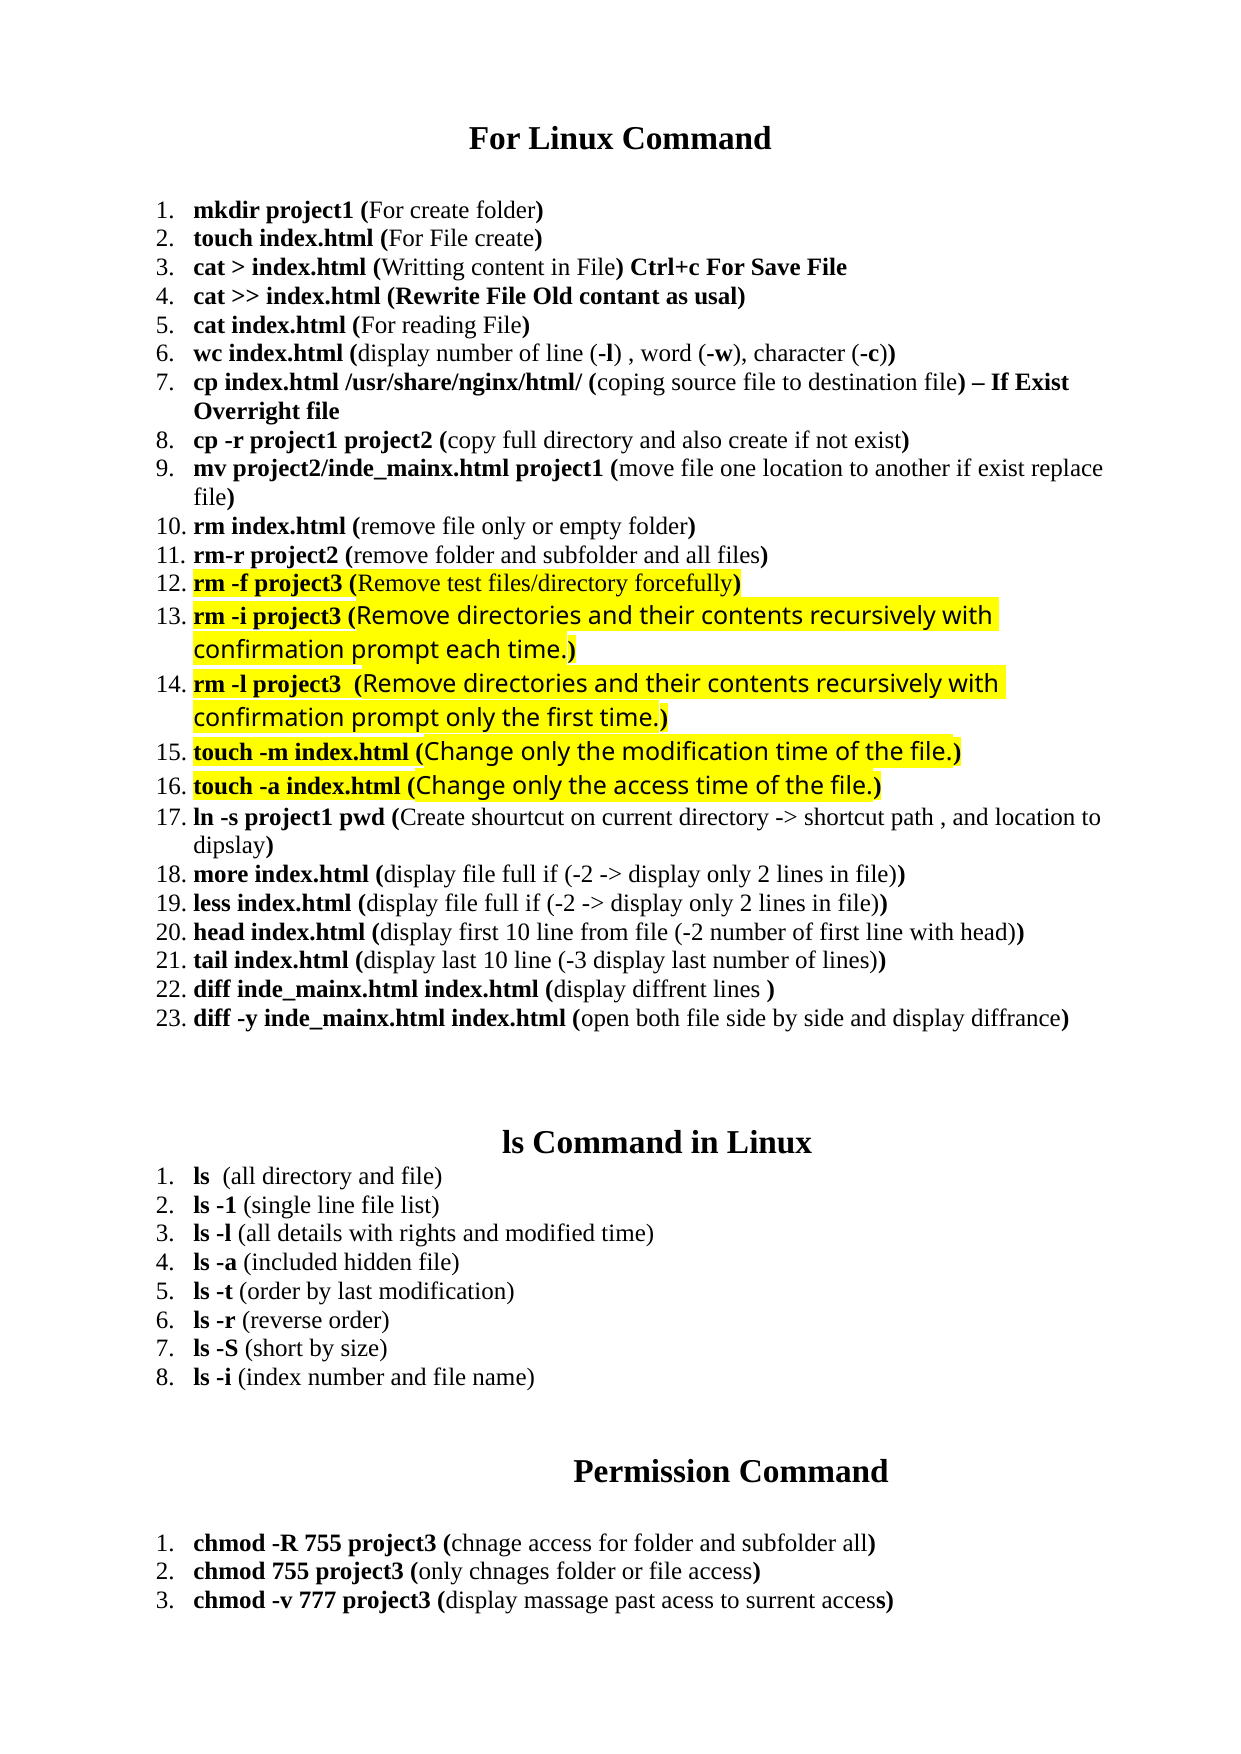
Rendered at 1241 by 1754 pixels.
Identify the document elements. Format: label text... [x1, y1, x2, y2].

list cat > index.html (Writting content in File) Ctrl+c For Save File [156, 252, 1122, 281]
list diff inde_mainx.html index.html (display diffrent lines ) [156, 974, 1122, 1003]
list cat index.html (For reading File) [156, 310, 1122, 338]
list touch -m index.html (Change only the modification time of the file.) [156, 733, 1122, 768]
list chmod -v 777 project3 (display massage past acess to surrent access) [156, 1585, 1122, 1614]
list ls -1 (single line file list) [156, 1190, 1122, 1218]
list ls -a (included hidden file) [156, 1247, 1122, 1276]
list rm -f project3 (Remove test files/directory forcefully) [156, 568, 1122, 597]
list wc index.html (display number of line (-l) , word (-w), character (-c)) [156, 338, 1122, 367]
list ls -t (order by last modification) [156, 1276, 1122, 1305]
list ls (all directory and file) [156, 1161, 1122, 1190]
list chmod -R 755 project3 (chnage access for folder and subfolder all) [156, 1528, 1122, 1556]
list more index.html (display file full if (-2 -> display only 2 lines in file)) [156, 859, 1122, 888]
list ls -l (all details with rights and modified time) [156, 1218, 1122, 1247]
list cp -r project1 project2 (copy full directory and also create if not exist) [156, 425, 1122, 453]
list rm -i project3 (Remove directories and their contents recursively with confirmation prompt each time.) [156, 597, 1122, 665]
list head index.html (display first 10 line from file (-2 number of first line with head)) [156, 917, 1122, 945]
list ln -s project1 pwd (Create shourtcut on current directory -> shortcut path , and location to dipslay) [156, 802, 1122, 859]
list cat >> index.html (Rewrite File Old contant as usal) [156, 281, 1122, 310]
list ls -r (reverse order) [156, 1305, 1122, 1333]
list rm index.html (remove file only or empty folder) [156, 511, 1122, 540]
list diff -y inde_mainx.html index.html (open both file side by side and display diffrance) [156, 1003, 1122, 1060]
text Permission Command [118, 1451, 1122, 1489]
list mv project2/inde_mainx.html project1 (move file one location to another if exist replace file) [156, 453, 1122, 511]
list tail index.html (display last 10 line (-3 display last number of lines)) [156, 945, 1122, 974]
list cp index.html /usr/share/nginx/html/ (coping source file to destination file) – If Exist Overright file [156, 367, 1122, 425]
list rm -l project3 (Remove directories and their contents recursively with confirmation prompt only the first time.) [156, 665, 1122, 733]
list mkdir project1 (For create folder) [156, 195, 1122, 223]
text For Linux Command [118, 118, 1122, 156]
text ls Command in Linux [118, 1123, 1122, 1161]
list touch index.html (For File create) [156, 223, 1122, 252]
list ls -i (index number and file name) [156, 1362, 1122, 1391]
list ls -S (short by size) [156, 1333, 1122, 1362]
list less index.html (display file full if (-2 -> display only 2 lines in file)) [156, 888, 1122, 917]
list chmod 755 project3 (only chnages folder or file access) [156, 1556, 1122, 1585]
list rm-r project2 (remove folder and subfolder and all files) [156, 540, 1122, 568]
list touch -a index.html (Change only the access time of the file.) [156, 768, 1122, 802]
